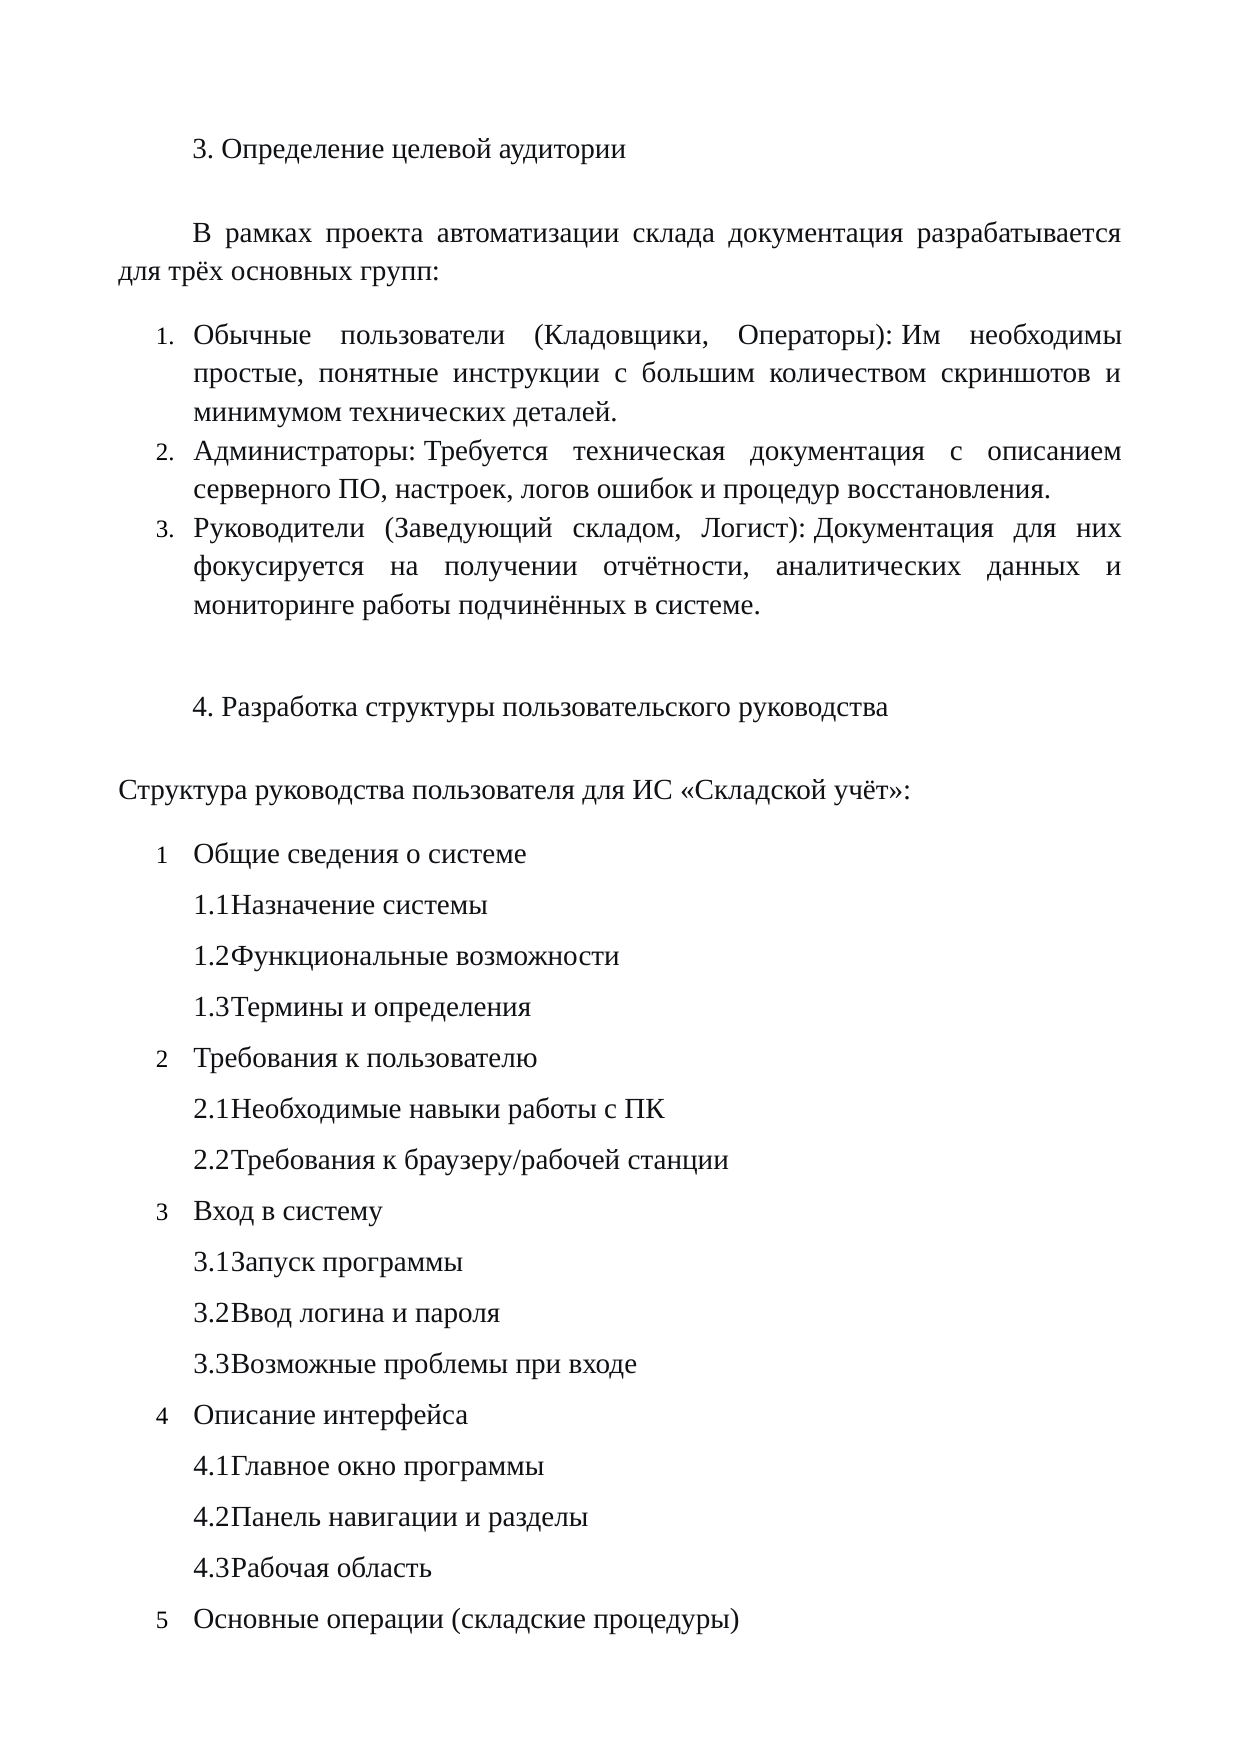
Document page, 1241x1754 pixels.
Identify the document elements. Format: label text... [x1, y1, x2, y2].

list Необходимые навыки работы с ПК [193, 1091, 1122, 1124]
list Рабочая область [193, 1550, 1122, 1584]
subtitle 3. Определение целевой аудитории [118, 118, 1122, 165]
list Возможные проблемы при входе [193, 1346, 1122, 1380]
list Термины и определения [193, 989, 1122, 1022]
list Общие сведения о системе [156, 836, 1122, 869]
list Требования к браузеру/рабочей станции [193, 1142, 1122, 1176]
list Функциональные возможности [193, 938, 1122, 971]
list Требования к пользователю [156, 1040, 1122, 1073]
list Администраторы: Требуется техническая документация с описанием серверного ПО, настроек, логов ошибок и процедур восстановления. [156, 433, 1122, 505]
list Вход в систему [156, 1193, 1122, 1227]
text Структура руководства пользователя для ИС «Складской учёт»: [118, 772, 1122, 806]
list Панель навигации и разделы [193, 1499, 1122, 1533]
list Описание интерфейса [156, 1397, 1122, 1431]
subtitle 4. Разработка структуры пользовательского руководства [118, 675, 1122, 722]
list Основные операции (складские процедуры) [156, 1601, 1122, 1635]
list Ввод логина и пароля [193, 1295, 1122, 1329]
list Обычные пользователи (Кладовщики, Операторы): Им необходимы простые, понятные инструкции с большим количеством скриншотов и минимумом технических деталей. [156, 317, 1122, 428]
list Главное окно программы [193, 1448, 1122, 1482]
list Руководители (Заведующий складом, Логист): Документация для них фокусируется на получении отчётности, аналитических данных и мониторинге работы подчинённых в системе. [156, 510, 1122, 620]
text В рамках проекта автоматизации склада документация разрабатывается для трёх основных групп: [118, 215, 1122, 287]
list Запуск программы [193, 1244, 1122, 1278]
list Назначение системы [193, 887, 1122, 920]
